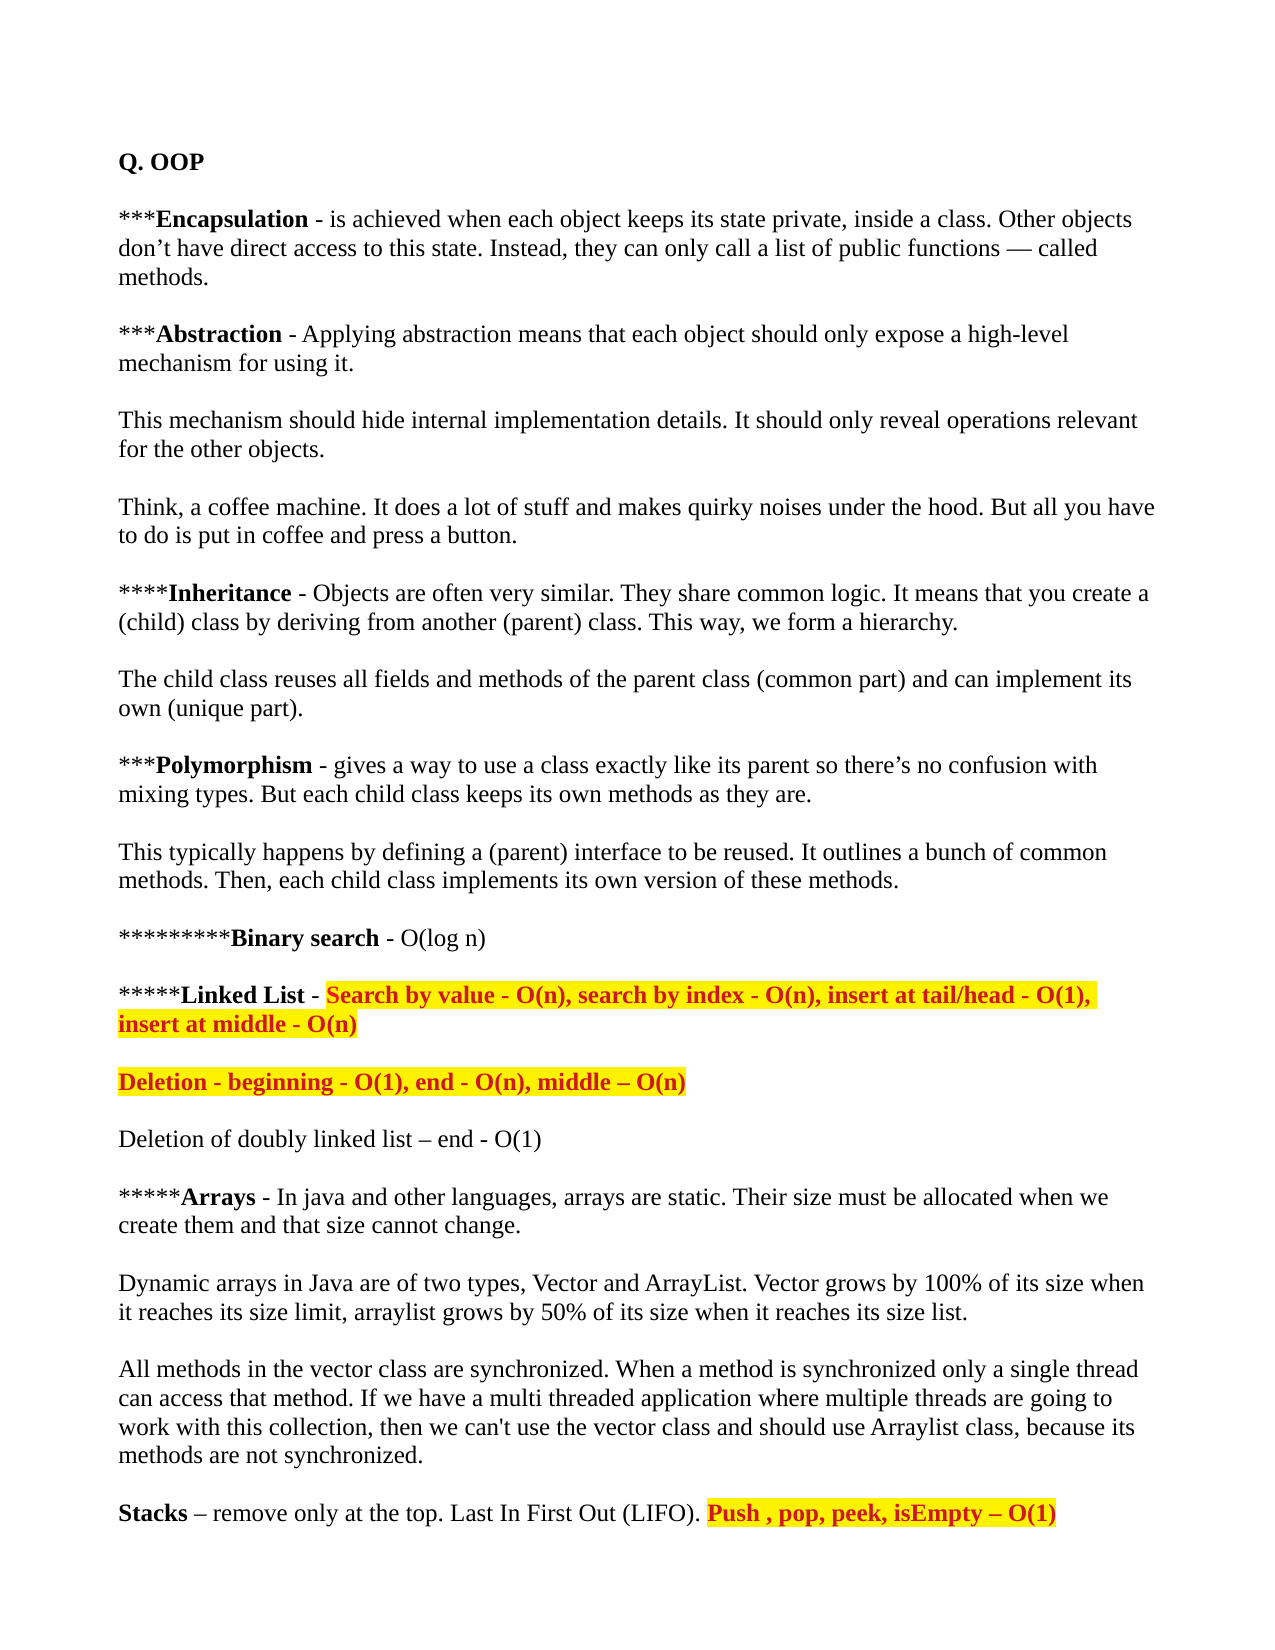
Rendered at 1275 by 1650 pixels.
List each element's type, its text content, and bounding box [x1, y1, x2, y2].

text This mechanism should hide internal implementation details. It should only reveal operations relevant for the other objects. [118, 406, 1157, 463]
text ***Polymorphism - gives a way to use a class exactly like its parent so there’s no confusion with mixing types. But each child class keeps its own methods as they are. [118, 751, 1157, 808]
text *****Arrays - In java and other languages, arrays are static. Their size must be allocated when we create them and that size cannot change. [118, 1182, 1157, 1239]
text Q. OOP [118, 147, 1157, 176]
text Dynamic arrays in Java are of two types, Vector and ArrayList. Vector grows by 100% of its size when it reaches its size limit, arraylist grows by 50% of its size when it reaches its size list. [118, 1268, 1157, 1326]
text ***Encapsulation - is achieved when each object keeps its state private, inside a class. Other objects don’t have direct access to this state. Instead, they can only call a list of public functions — called methods. [118, 204, 1157, 291]
text ***Abstraction - Applying abstraction means that each object should only expose a high-level mechanism for using it. [118, 319, 1157, 377]
text This typically happens by defining a (parent) interface to be reused. It outlines a bunch of common methods. Then, each child class implements its own version of these methods. [118, 837, 1157, 894]
text Deletion - beginning - O(1), end - O(n), middle – O(n) [118, 1067, 1157, 1096]
text *********Binary search - O(log n) [118, 923, 1157, 952]
text *****Linked List - Search by value - O(n), search by index - O(n), insert at tail/head - O(1), insert at middle - O(n) [118, 981, 1157, 1038]
text Think, a coffee machine. It does a lot of stuff and makes quirky noises under the hood. But all you have to do is put in coffee and press a button. [118, 492, 1157, 549]
text Stacks – remove only at the top. Last In First Out (LIFO). Push , pop, peek, isEmpty – O(1) [118, 1498, 1157, 1527]
text All methods in the vector class are synchronized. When a method is synchronized only a single thread can access that method. If we have a multi threaded application where multiple threads are going to work with this collection, then we can't use the vector class and should use Arraylist class, because its methods are not synchronized. [118, 1354, 1157, 1469]
text The child class reuses all fields and methods of the parent class (common part) and can implement its own (unique part). [118, 664, 1157, 722]
text ****Inheritance - Objects are often very similar. They share common logic. It means that you create a (child) class by deriving from another (parent) class. This way, we form a hierarchy. [118, 578, 1157, 636]
text Deletion of doubly linked list – end - O(1) [118, 1124, 1157, 1153]
